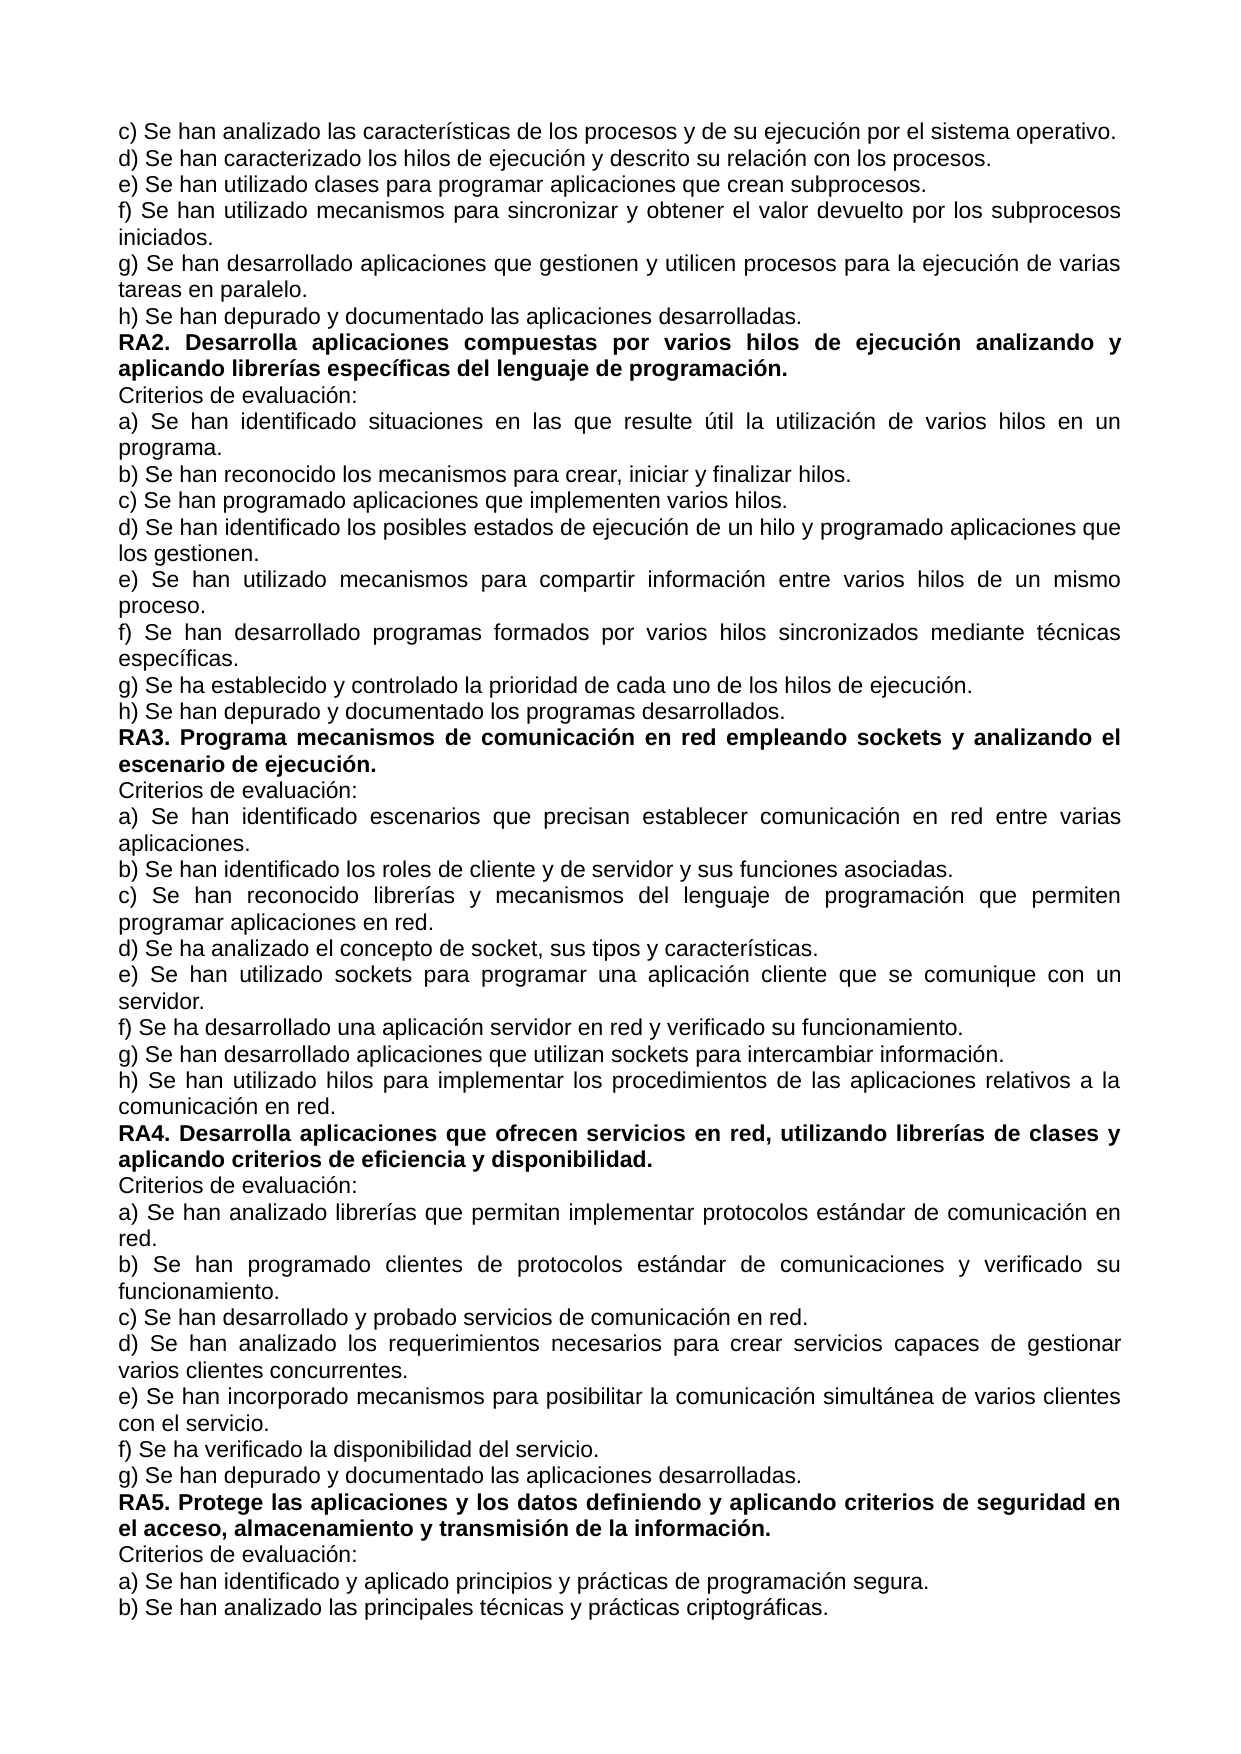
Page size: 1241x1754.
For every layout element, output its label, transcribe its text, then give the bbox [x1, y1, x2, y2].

text b) Se han analizado las principales técnicas y prácticas criptográficas. [118, 1594, 1122, 1620]
text f) Se han utilizado mecanismos para sincronizar y obtener el valor devuelto por los subprocesos iniciados. [118, 197, 1122, 250]
text e) Se han utilizado sockets para programar una aplicación cliente que se comunique con un servidor. [118, 961, 1122, 1014]
text g) Se han desarrollado aplicaciones que gestionen y utilicen procesos para la ejecución de varias tareas en paralelo. [118, 250, 1122, 303]
text d) Se ha analizado el concepto de socket, sus tipos y características. [118, 935, 1122, 961]
text a) Se han analizado librerías que permitan implementar protocolos estándar de comunicación en red. [118, 1199, 1122, 1251]
text e) Se han incorporado mecanismos para posibilitar la comunicación simultánea de varios clientes con el servicio. [118, 1383, 1122, 1436]
text a) Se han identificado situaciones en las que resulte útil la utilización de varios hilos en un programa. [118, 408, 1122, 461]
text c) Se han reconocido librerías y mecanismos del lenguaje de programación que permiten programar aplicaciones en red. [118, 882, 1122, 935]
text g) Se han desarrollado aplicaciones que utilizan sockets para intercambiar información. [118, 1041, 1122, 1067]
text b) Se han programado clientes de protocolos estándar de comunicaciones y verificado su funcionamiento. [118, 1251, 1122, 1304]
text e) Se han utilizado mecanismos para compartir información entre varios hilos de un mismo proceso. [118, 566, 1122, 619]
text f) Se ha desarrollado una aplicación servidor en red y verificado su funcionamiento. [118, 1014, 1122, 1041]
text Criterios de evaluación: [118, 1172, 1122, 1199]
text b) Se han reconocido los mecanismos para crear, iniciar y finalizar hilos. [118, 461, 1122, 487]
text d) Se han analizado los requerimientos necesarios para crear servicios capaces de gestionar varios clientes concurrentes. [118, 1330, 1122, 1383]
text b) Se han identificado los roles de cliente y de servidor y sus funciones asociadas. [118, 856, 1122, 882]
text RA4. Desarrolla aplicaciones que ofrecen servicios en red, utilizando librerías de clases y aplicando criterios de eficiencia y disponibilidad. [118, 1119, 1122, 1172]
text f) Se ha verificado la disponibilidad del servicio. [118, 1436, 1122, 1462]
text RA3. Programa mecanismos de comunicación en red empleando sockets y analizando el escenario de ejecución. [118, 724, 1122, 777]
text c) Se han desarrollado y probado servicios de comunicación en red. [118, 1304, 1122, 1330]
text c) Se han analizado las características de los procesos y de su ejecución por el sistema operativo. [118, 118, 1122, 144]
text Criterios de evaluación: [118, 1541, 1122, 1568]
text h) Se han depurado y documentado las aplicaciones desarrolladas. [118, 303, 1122, 329]
text h) Se han depurado y documentado los programas desarrollados. [118, 698, 1122, 724]
text g) Se ha establecido y controlado la prioridad de cada uno de los hilos de ejecución. [118, 672, 1122, 698]
text g) Se han depurado y documentado las aplicaciones desarrolladas. [118, 1462, 1122, 1488]
text a) Se han identificado y aplicado principios y prácticas de programación segura. [118, 1568, 1122, 1594]
text h) Se han utilizado hilos para implementar los procedimientos de las aplicaciones relativos a la comunicación en red. [118, 1067, 1122, 1119]
text c) Se han programado aplicaciones que implementen varios hilos. [118, 487, 1122, 513]
text Criterios de evaluación: [118, 382, 1122, 408]
text Criterios de evaluación: [118, 777, 1122, 803]
text d) Se han caracterizado los hilos de ejecución y descrito su relación con los procesos. [118, 144, 1122, 171]
text RA5. Protege las aplicaciones y los datos definiendo y aplicando criterios de seguridad en el acceso, almacenamiento y transmisión de la información. [118, 1488, 1122, 1541]
text a) Se han identificado escenarios que precisan establecer comunicación en red entre varias aplicaciones. [118, 803, 1122, 856]
text d) Se han identificado los posibles estados de ejecución de un hilo y programado aplicaciones que los gestionen. [118, 513, 1122, 566]
text RA2. Desarrolla aplicaciones compuestas por varios hilos de ejecución analizando y aplicando librerías específicas del lenguaje de programación. [118, 329, 1122, 382]
text e) Se han utilizado clases para programar aplicaciones que crean subprocesos. [118, 171, 1122, 197]
text f) Se han desarrollado programas formados por varios hilos sincronizados mediante técnicas específicas. [118, 619, 1122, 672]
